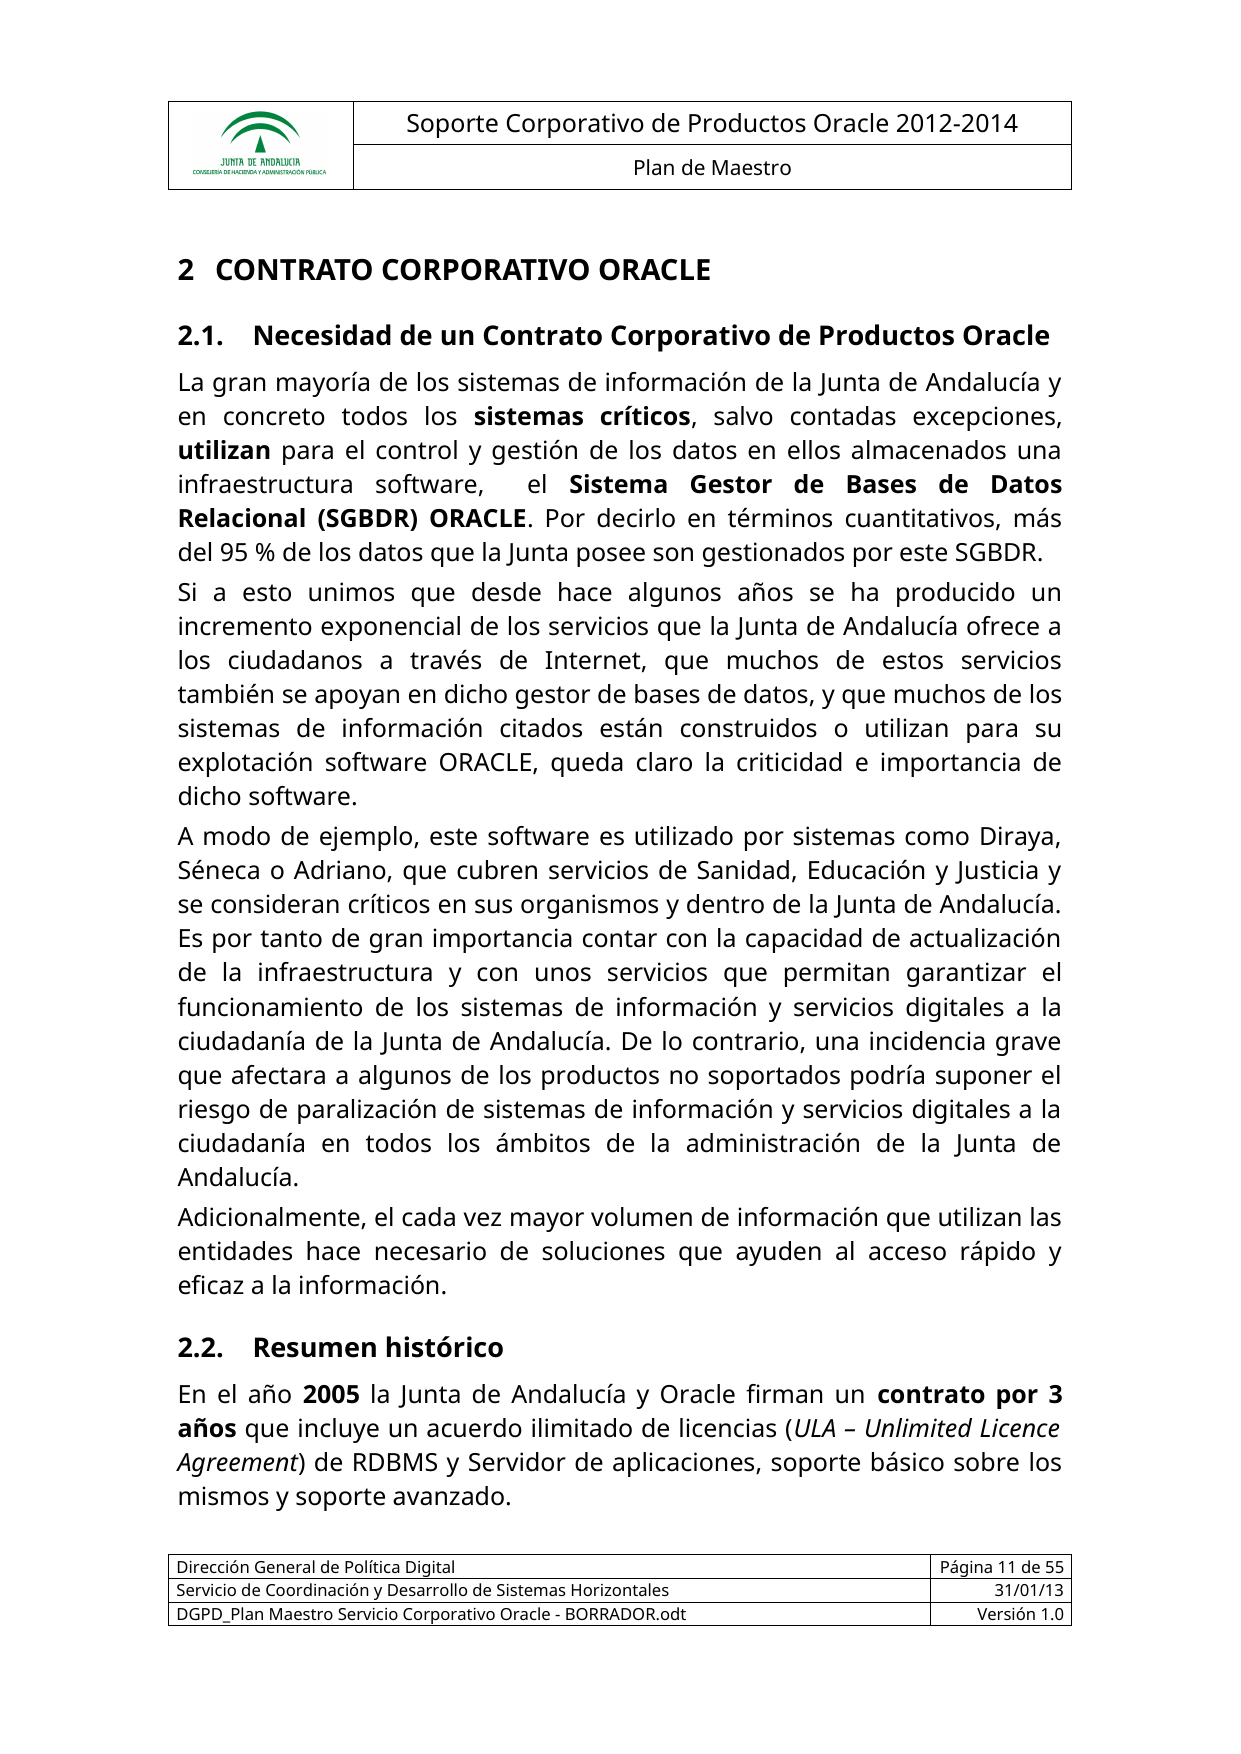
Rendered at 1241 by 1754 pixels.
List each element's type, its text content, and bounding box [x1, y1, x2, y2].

picture [192, 110, 327, 175]
text La gran mayoría de los sistemas de información de la Junta de Andalucía y en concreto todos los sistemas críticos, salvo contadas excepciones, utilizan para el control y gestión de los datos en ellos almacenados una infraestructura software, el Sistema Gestor de Bases de Datos Relacional (SGBDR) ORACLE. Por decirlo en términos cuantitativos, más del 95 % de los datos que la Junta posee son gestionados por este SGBDR. [177, 364, 1063, 568]
text A modo de ejemplo, este software es utilizado por sistemas como Diraya, Séneca o Adriano, que cubren servicios de Sanidad, Educación y Justicia y se consideran críticos en sus organismos y dentro de la Junta de Andalucía. Es por tanto de gran importancia contar con la capacidad de actualización de la infraestructura y con unos servicios que permitan garantizar el funcionamiento de los sistemas de información y servicios digitales a la ciudadanía de la Junta de Andalucía. De lo contrario, una incidencia grave que afectara a algunos de los productos no soportados podría suponer el riesgo de paralización de sistemas de información y servicios digitales a la ciudadanía en todos los ámbitos de la administración de la Junta de Andalucía. [177, 819, 1063, 1193]
subtitle Resumen histórico [177, 1333, 1063, 1364]
text Si a esto unimos que desde hace algunos años se ha producido un incremento exponencial de los servicios que la Junta de Andalucía ofrece a los ciudadanos a través de Internet, que muchos de estos servicios también se apoyan en dicho gestor de bases de datos, y que muchos de los sistemas de información citados están construidos o utilizan para su explotación software ORACLE, queda claro la criticidad e importancia de dicho software. [177, 574, 1063, 813]
text En el año 2005 la Junta de Andalucía y Oracle firman un contrato por 3 años que incluye un acuerdo ilimitado de licencias (ULA – Unlimited Licence Agreement) de RDBMS y Servidor de aplicaciones, soporte básico sobre los mismos y soporte avanzado. [177, 1376, 1063, 1513]
subtitle Contrato Corporativo Oracle [177, 249, 1063, 289]
subtitle Necesidad de un Contrato Corporativo de Productos Oracle [177, 320, 1063, 352]
text Adicionalmente, el cada vez mayor volumen de información que utilizan las entidades hace necesario de soluciones que ayuden al acceso rápido y eficaz a la información. [177, 1199, 1063, 1302]
